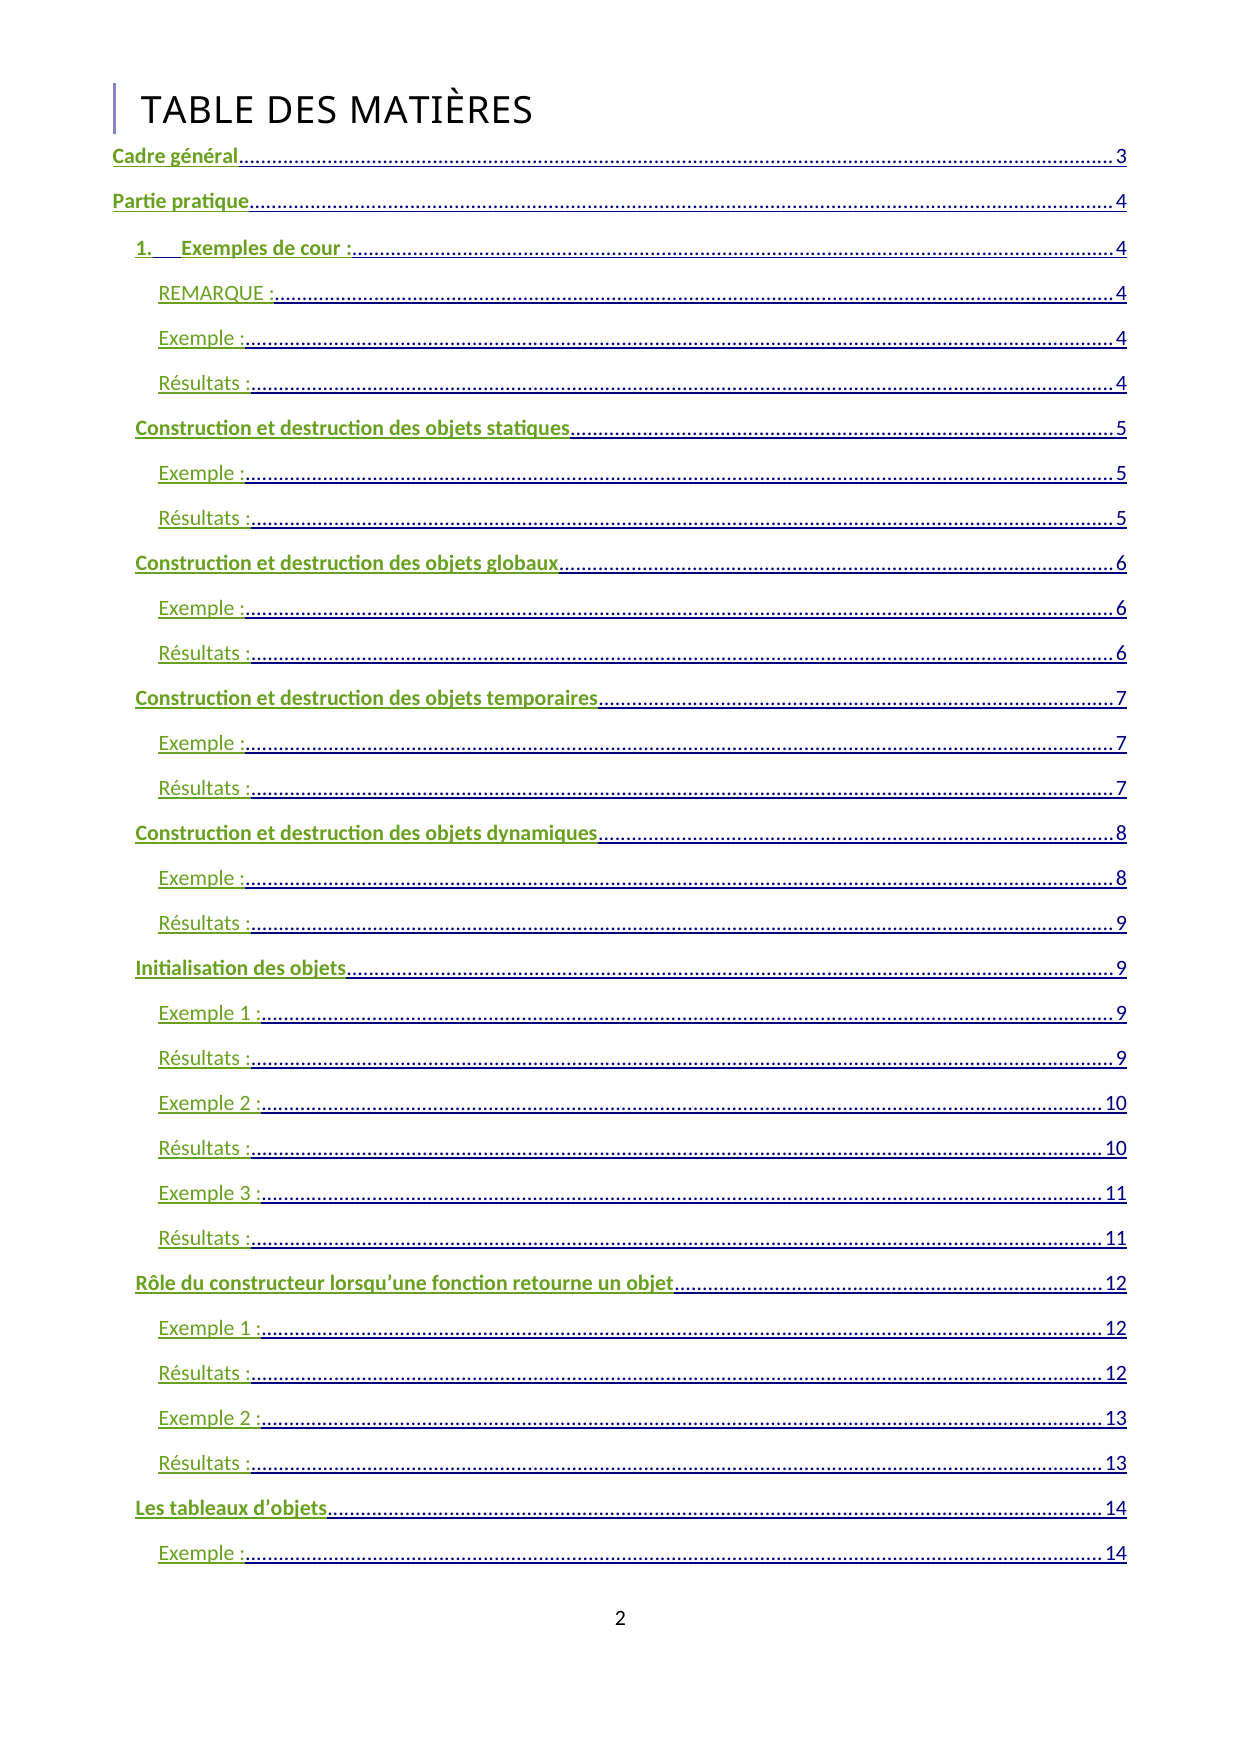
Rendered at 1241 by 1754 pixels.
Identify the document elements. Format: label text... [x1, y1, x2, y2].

text Résultats : 9 [158, 909, 1128, 936]
text Résultats : 10 [158, 1134, 1128, 1161]
text Exemple 2 : 10 [158, 1089, 1128, 1116]
text Construction et destruction des objets dynamiques 8 [135, 819, 1128, 846]
text Construction et destruction des objets statiques 5 [135, 414, 1128, 441]
text Exemple 2 : 13 [158, 1404, 1128, 1431]
text Exemple 1 : 12 [158, 1314, 1128, 1341]
text Initialisation des objets 9 [135, 954, 1128, 981]
text Résultats : 4 [158, 369, 1128, 396]
text Résultats : 5 [158, 504, 1128, 531]
text Exemple : 7 [158, 729, 1128, 756]
text Construction et destruction des objets temporaires 7 [135, 684, 1128, 711]
text Résultats : 13 [158, 1449, 1128, 1476]
text 1. Exemples de cour : 4 [135, 233, 1128, 261]
text Exemple : 14 [158, 1539, 1128, 1566]
text Table des matières [116, 83, 1128, 134]
text Exemple : 8 [158, 864, 1128, 891]
text Exemple 1 : 9 [158, 999, 1128, 1026]
text Cadre général 3 [112, 143, 1128, 169]
text Partie pratique 4 [112, 188, 1128, 214]
text Résultats : 7 [158, 774, 1128, 801]
text Exemple 3 : 11 [158, 1179, 1128, 1206]
text Exemple : 4 [158, 324, 1128, 351]
text Résultats : 6 [158, 639, 1128, 666]
text Résultats : 11 [158, 1224, 1128, 1251]
text Les tableaux d’objets 14 [135, 1494, 1128, 1521]
text Exemple : 5 [158, 459, 1128, 486]
text Rôle du constructeur lorsqu’une fonction retourne un objet 12 [135, 1269, 1128, 1296]
text Construction et destruction des objets globaux 6 [135, 549, 1128, 576]
text Résultats : 9 [158, 1044, 1128, 1071]
text Résultats : 12 [158, 1359, 1128, 1386]
text REMARQUE : 4 [158, 279, 1128, 306]
text Exemple : 6 [158, 594, 1128, 621]
